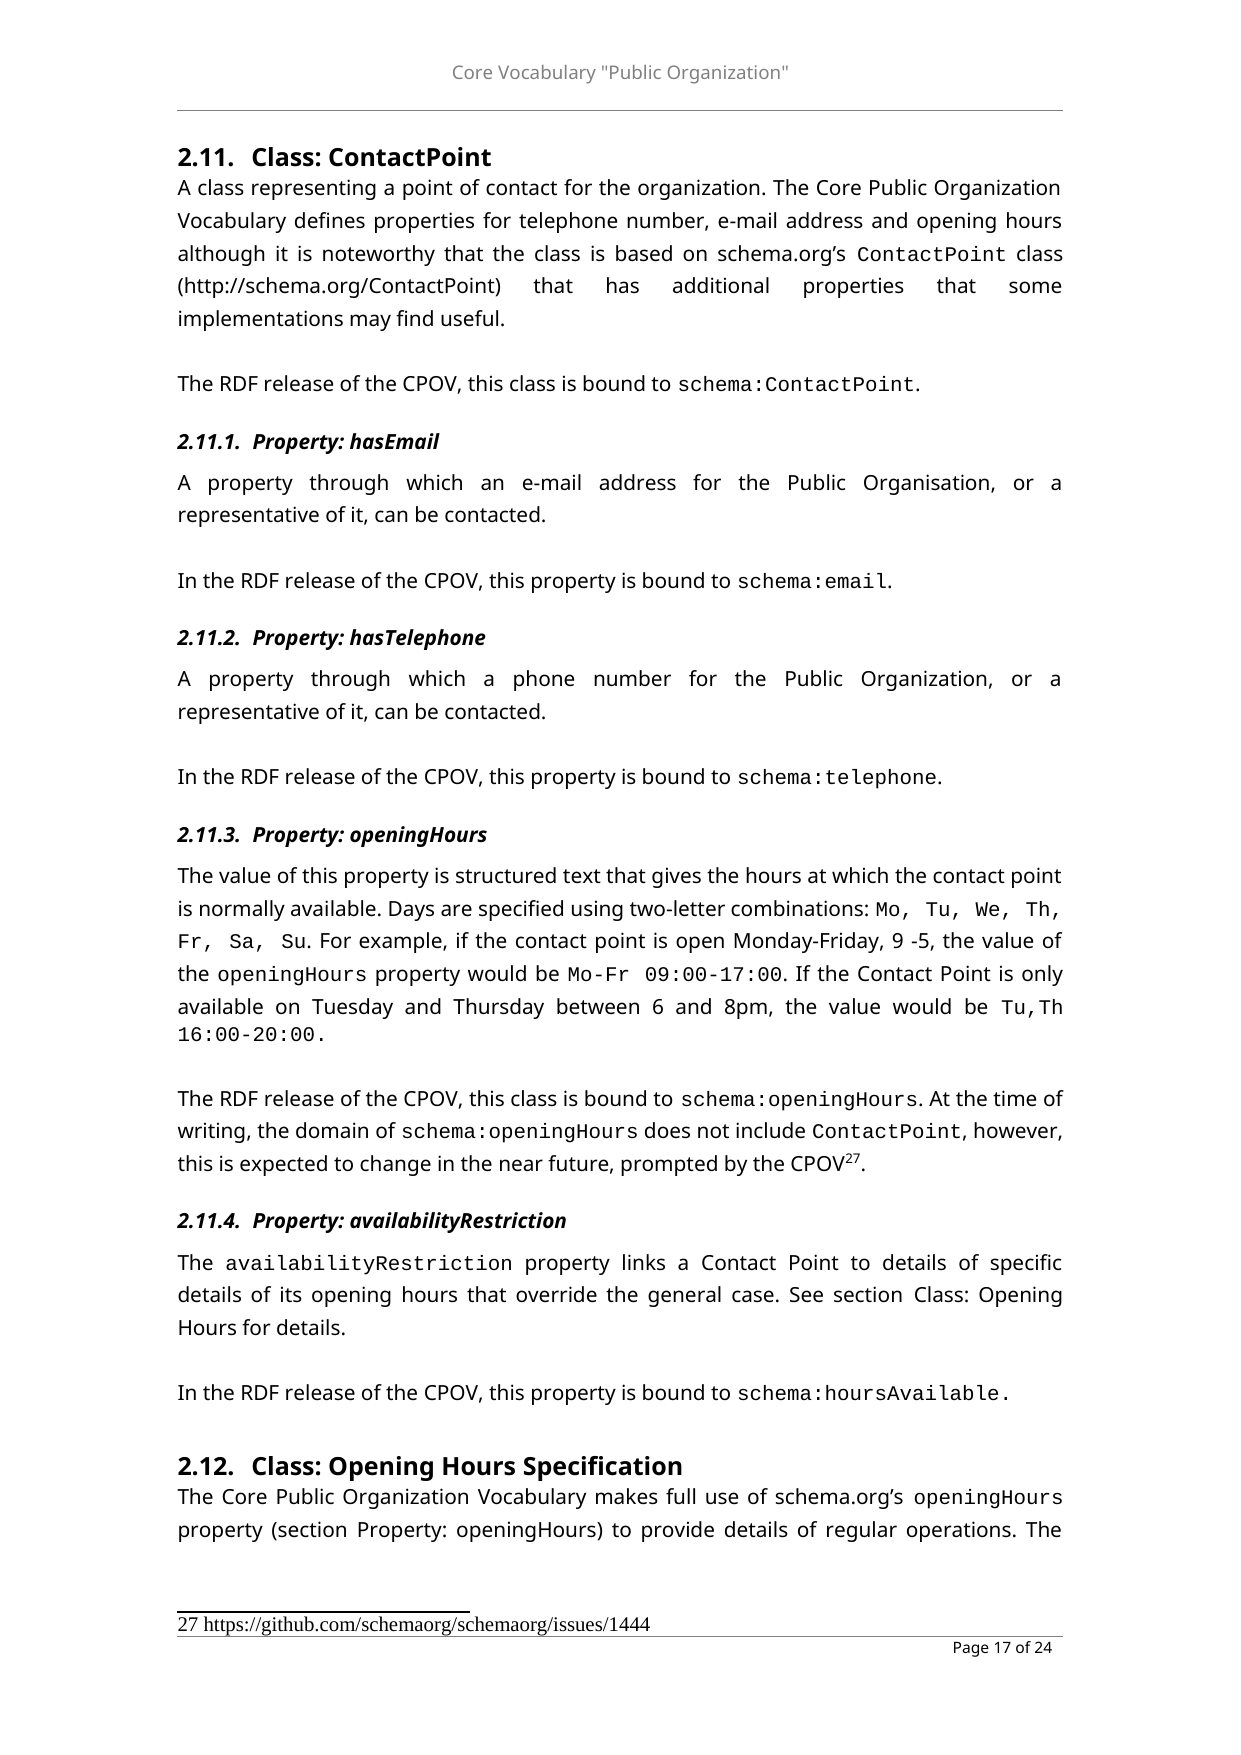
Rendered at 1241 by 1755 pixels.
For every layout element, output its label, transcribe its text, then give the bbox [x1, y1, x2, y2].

text A class representing a point of contact for the organization. The Core Public Organization Vocabulary defines properties for telephone number, e-mail address and opening hours although it is noteworthy that the class is based on schema.org’s ContactPoint class (http://schema.org/ContactPoint) that has additional properties that some implementations may find useful. [177, 173, 1063, 332]
text The availabilityRestriction property links a Contact Point to details of specific details of its opening hours that override the general case. See section 4.6 for details. [177, 1248, 1063, 1341]
text The Core Public Organization Vocabulary makes full use of schema.org’s openingHours property (section 4.5.3) to provide details of regular operations. The Opening Hours Specification class can be used to provide details of exceptional circumstances, such as being closed on public holidays, thus: [177, 1482, 1063, 1576]
text The RDF release of the CPOV, this class is bound to schema:ContactPoint. [177, 369, 1063, 398]
text In the RDF release of the CPOV, this property is bound to schema:email. [177, 566, 1063, 594]
subtitle Class: ContactPoint [177, 139, 1063, 173]
text In the RDF release of the CPOV, this property is bound to schema:telephone. [177, 762, 1063, 791]
subtitle Class: Opening Hours Specification [177, 1448, 1063, 1482]
subtitle Property: hasEmail [177, 427, 1063, 455]
text https://github.com/schemaorg/schemaorg/issues/1444 [177, 1612, 1063, 1636]
text The value of this property is structured text that gives the hours at which the contact point is normally available. Days are specified using two-letter combinations: Mo, Tu, We, Th, Fr, Sa, Su. For example, if the contact point is open Monday-Friday, 9 -5, the value of the openingHours property would be Mo-Fr 09:00-17:00. If the Contact Point is only available on Tuesday and Thursday between 6 and 8pm, the value would be Tu,Th 16:00-20:00. [177, 861, 1063, 1047]
subtitle Property: availabilityRestriction [177, 1207, 1063, 1235]
text The RDF release of the CPOV, this class is bound to schema:openingHours. At the time of writing, the domain of schema:openingHours does not include ContactPoint, however, this is expected to change in the near future, prompted by the CPOV. [177, 1084, 1063, 1177]
subtitle Property: hasTelephone [177, 623, 1063, 652]
text A property through which an e-mail address for the Public Organisation, or a representative of it, can be contacted. [177, 468, 1063, 529]
text In the RDF release of the CPOV, this property is bound to schema:hoursAvailable. [177, 1378, 1063, 1407]
text A property through which a phone number for the Public Organization, or a representative of it, can be contacted. [177, 664, 1063, 726]
subtitle Property: openingHours [177, 820, 1063, 848]
